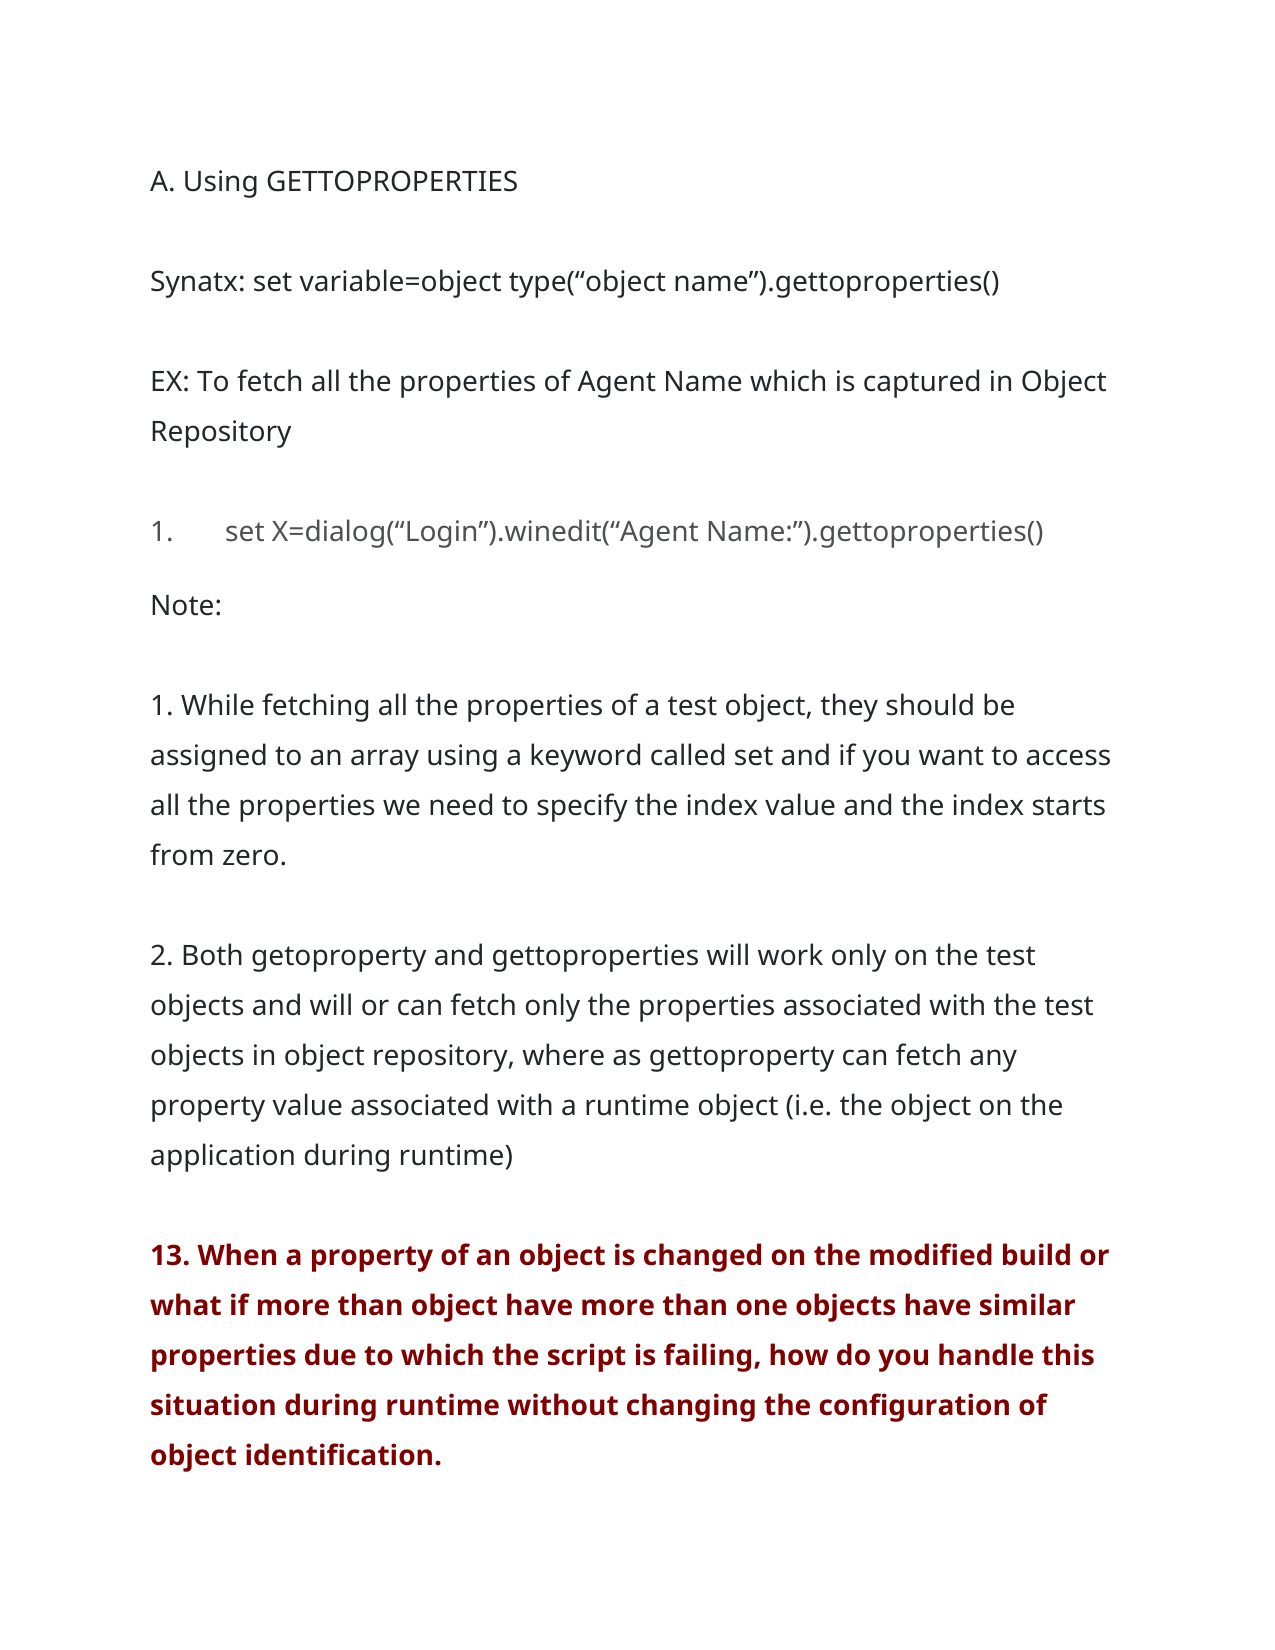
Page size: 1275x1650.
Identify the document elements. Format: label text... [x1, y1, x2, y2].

text A. Using GETTOPROPERTIES [150, 150, 1125, 200]
list set X=dialog(“Login”).winedit(“Agent Name:”).gettoproperties() [150, 500, 1125, 550]
text 1. While fetching all the properties of a test object, they should be assigned to an array using a keyword called set and if you want to access all the properties we need to specify the index value and the index starts from zero. [150, 673, 1125, 873]
text Note: [150, 573, 1125, 623]
text 2. Both getoproperty and gettoproperties will work only on the test objects and will or can fetch only the properties associated with the test objects in object repository, where as gettoproperty can fetch any property value associated with a runtime object (i.e. the object on the application during runtime) [150, 923, 1125, 1173]
text 13. When a property of an object is changed on the modified build or what if more than object have more than one objects have similar properties due to which the script is failing, how do you handle this situation during runtime without changing the configuration of object identification. [150, 1223, 1125, 1473]
text EX: To fetch all the properties of Agent Name which is captured in Object Repository [150, 350, 1125, 450]
text Synatx: set variable=object type(“object name”).gettoproperties() [150, 250, 1125, 300]
